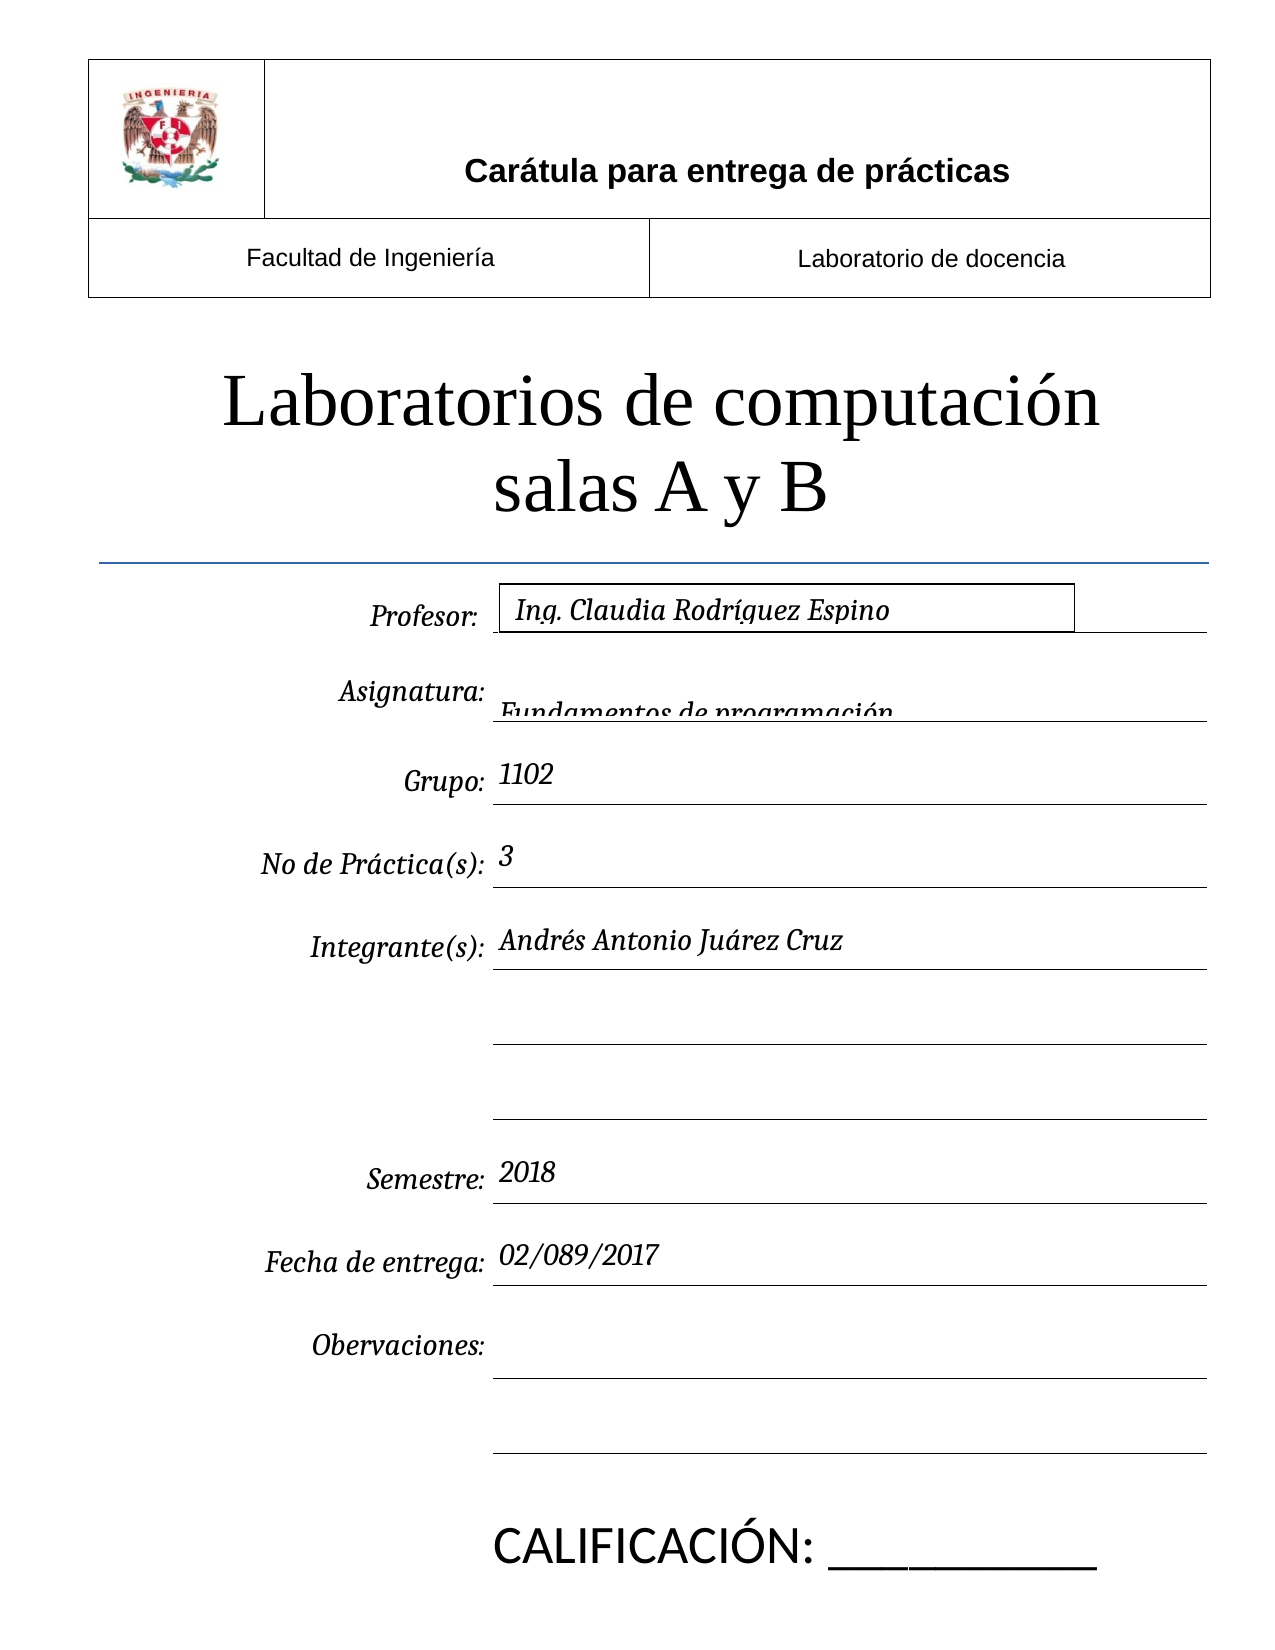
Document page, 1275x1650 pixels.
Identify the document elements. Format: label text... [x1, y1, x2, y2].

table_header Profesor: [118, 564, 493, 631]
table_cell Facultad de Ingeniería [89, 219, 649, 297]
text Laboratorios de computación [118, 355, 1205, 441]
table_header [500, 585, 1074, 631]
table_cell Grupo: [118, 721, 493, 804]
text CALIFICACIÓN: __________ [118, 1511, 1205, 1577]
table_cell Integrante(s): [118, 887, 493, 969]
table_cell [118, 969, 493, 1044]
table_cell 2018 [493, 1120, 1207, 1202]
table_cell Semestre: [118, 1119, 493, 1202]
table_cell No de Práctica(s): [118, 804, 493, 887]
table_header [493, 564, 1207, 631]
text salas A y B [118, 441, 1205, 528]
table_cell Laboratorio de docencia [650, 219, 1210, 297]
table_cell [118, 1378, 493, 1453]
table_cell [493, 1045, 1207, 1119]
table_cell 3 [493, 805, 1207, 887]
table_cell [493, 1286, 1207, 1378]
table_cell Obervaciones: [118, 1285, 493, 1378]
table_header [493, 556, 1207, 562]
table_cell [493, 970, 1207, 1044]
table_cell [118, 1044, 493, 1119]
table_cell Andrés Antonio Juárez Cruz [493, 888, 1207, 969]
table_header [89, 60, 264, 217]
table_cell 1102 [493, 722, 1207, 804]
table_cell [493, 1379, 1207, 1453]
table_cell Fundamentos de programación [493, 633, 1207, 721]
table_cell 02/089/2017 [493, 1204, 1207, 1285]
table_header [118, 556, 493, 562]
table_cell Fecha de entrega: [118, 1203, 493, 1285]
table_cell Asignatura: [118, 631, 493, 721]
table_header Carátula para entrega de prácticas [265, 60, 1210, 217]
